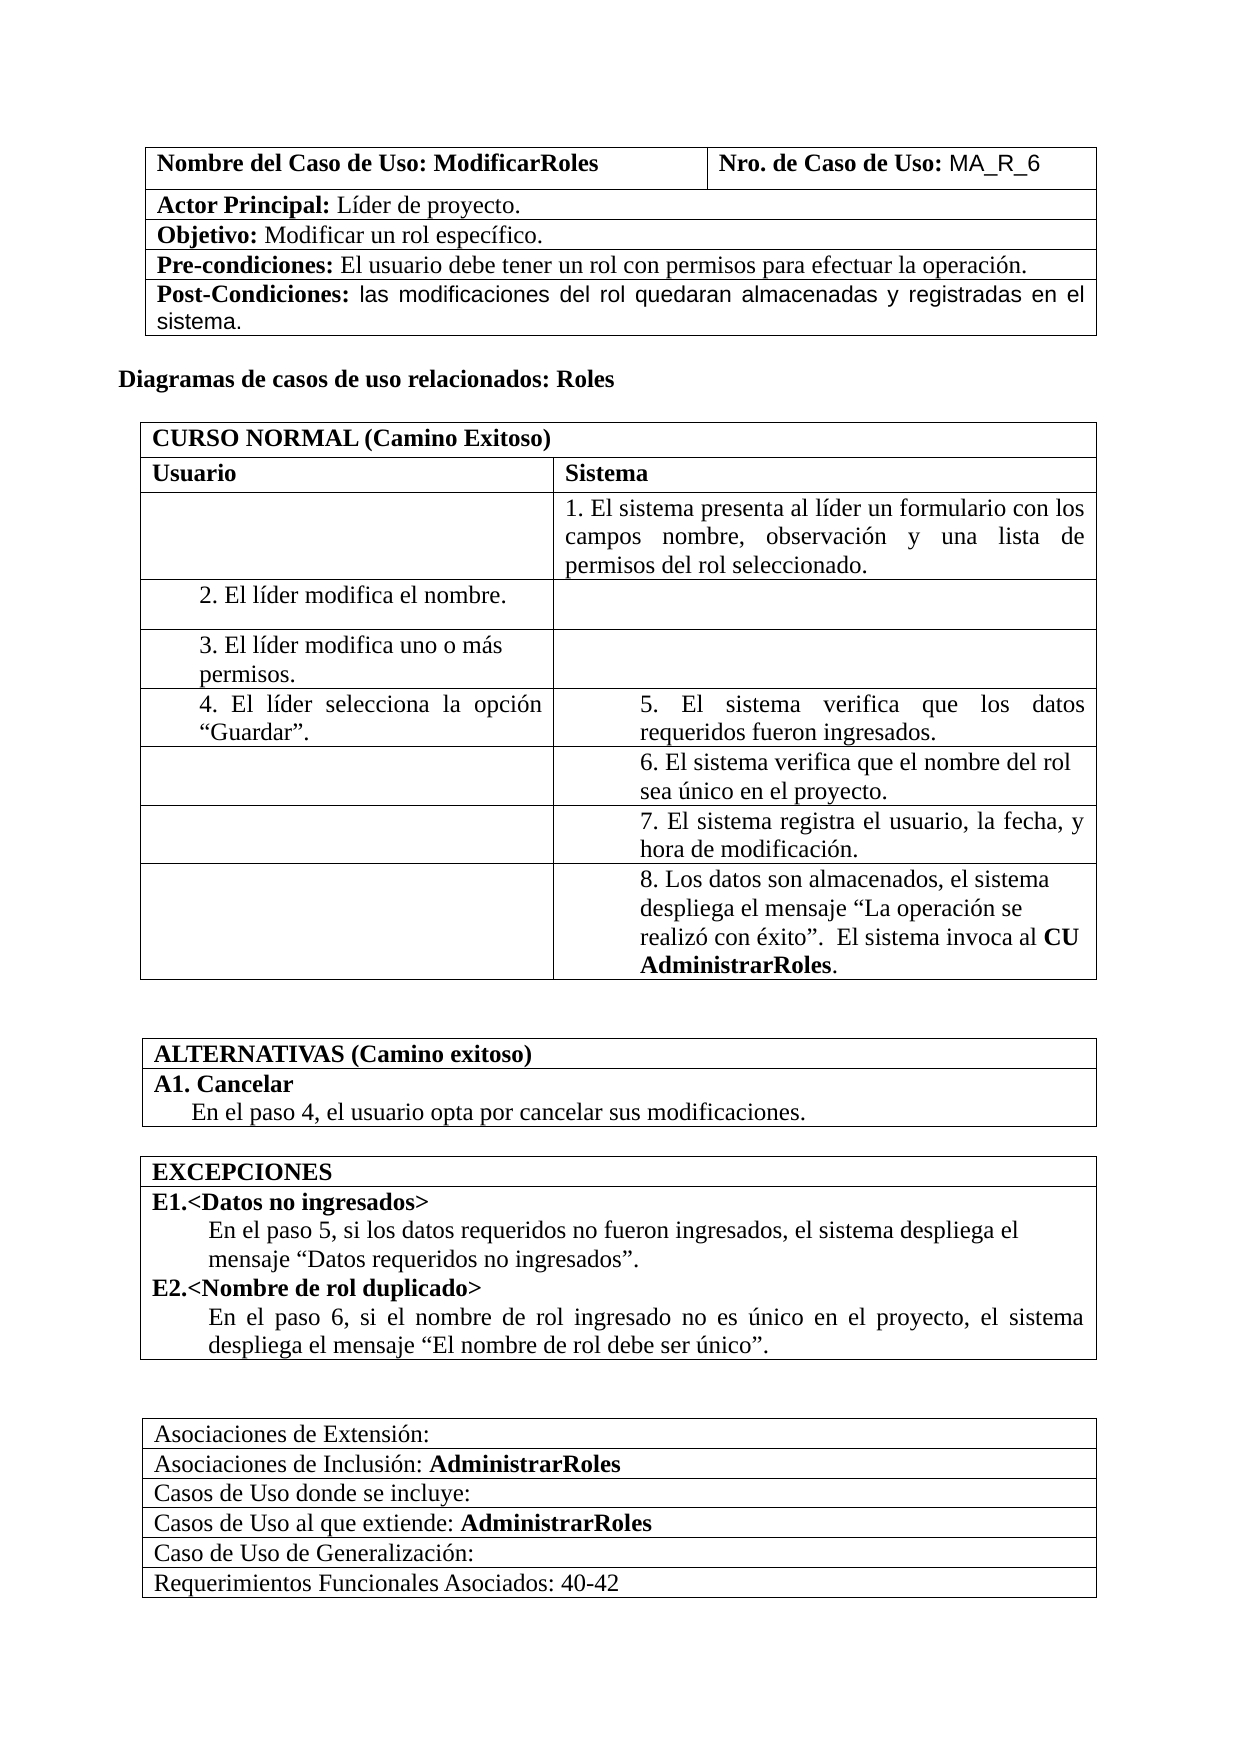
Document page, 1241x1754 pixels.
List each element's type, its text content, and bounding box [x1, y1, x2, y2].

text Diagramas de casos de uso relacionados: Roles [118, 364, 1122, 393]
table_header Nro. de Caso de Uso: MA_R_6 [708, 148, 1096, 189]
table_cell Cancelar En el paso 4, el usuario opta por cancelar sus modificaciones. [143, 1069, 1096, 1126]
table_cell [554, 580, 1096, 629]
table_cell Actor Principal: Líder de proyecto. [146, 190, 1096, 219]
table_cell [554, 630, 1096, 688]
table_cell Caso de Uso de Generalización: [143, 1538, 1096, 1567]
table_header Nombre del Caso de Uso: ModificarRoles [146, 148, 707, 189]
table_cell Post-Condiciones: las modificaciones del rol quedaran almacenadas y registradas en el sistema. [146, 280, 1096, 334]
table_cell 4. El líder selecciona la opción “Guardar”. [141, 689, 553, 746]
table_cell Asociaciones de Inclusión: AdministrarRoles [143, 1449, 1096, 1477]
table_header CURSO NORMAL (Camino Exitoso) [141, 423, 1096, 457]
table_header ALTERNATIVAS (Camino exitoso) [143, 1039, 1096, 1068]
table_cell [141, 864, 553, 979]
table_cell [141, 747, 553, 805]
table_cell Objetivo: Modificar un rol específico. [146, 220, 1096, 249]
table_header Asociaciones de Extensión: [143, 1419, 1096, 1448]
table_cell 8. Los datos son almacenados, el sistema despliega el mensaje “La operación se realizó con éxito”. El sistema invoca al CU AdministrarRoles. [554, 864, 1096, 979]
table_cell E1.<Datos no ingresados> En el paso 5, si los datos requeridos no fueron ingresados, el sistema despliega el mensaje “Datos requeridos no ingresados”. E2.<Nombre de rol duplicado> En el paso 6, si el nombre de rol ingresado no es único en el proyecto, el sistema despliega el mensaje “El nombre de rol debe ser único”. [141, 1187, 1096, 1359]
table_cell Sistema [554, 458, 1096, 492]
table_cell Usuario [141, 458, 553, 492]
table_cell [141, 493, 553, 579]
table_cell 6. El sistema verifica que el nombre del rol sea único en el proyecto. [554, 747, 1096, 805]
table_cell Requerimientos Funcionales Asociados: 40-42 [143, 1568, 1096, 1597]
table_cell Casos de Uso al que extiende: AdministrarRoles [143, 1508, 1096, 1537]
table_cell 2. El líder modifica el nombre. [141, 580, 553, 629]
table_cell [141, 806, 553, 863]
table_cell 5. El sistema verifica que los datos requeridos fueron ingresados. [554, 689, 1096, 746]
table_cell Casos de Uso donde se incluye: [143, 1479, 1096, 1507]
table_cell 3. El líder modifica uno o más permisos. [141, 630, 553, 688]
table_cell 1. El sistema presenta al líder un formulario con los campos nombre, observación y una lista de permisos del rol seleccionado. [554, 493, 1096, 579]
table_cell Pre-condiciones: El usuario debe tener un rol con permisos para efectuar la operación. [146, 250, 1096, 278]
table_cell 7. El sistema registra el usuario, la fecha, y hora de modificación. [554, 806, 1096, 863]
table_header EXCEPCIONES [141, 1157, 1096, 1186]
